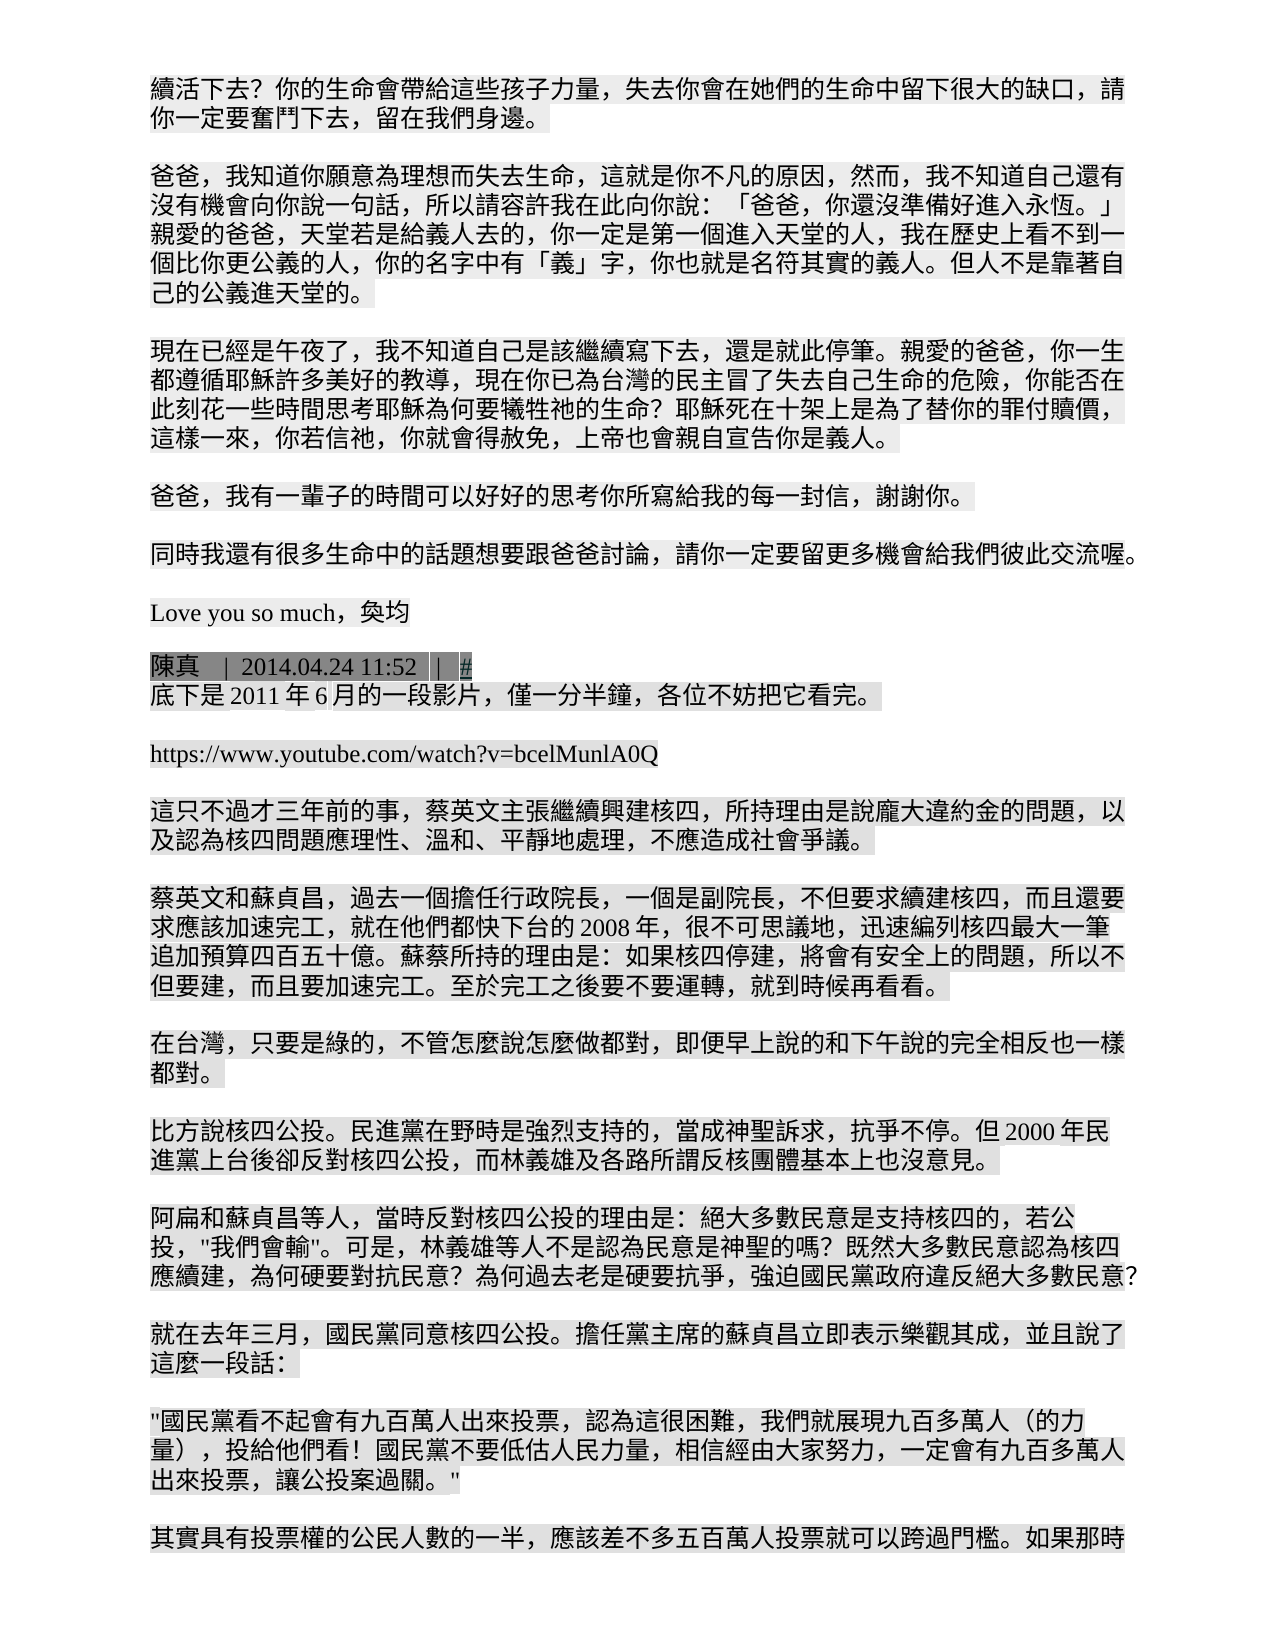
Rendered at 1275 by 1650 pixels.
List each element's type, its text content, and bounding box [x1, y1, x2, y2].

text 林奐均家書：希望今晚不是最後一次見面 聯合新聞網作者： 記者林政忠╱台北報導 | 聯合新聞網 – 2014年4月24日 上午3:10 民進黨前主席林義雄禁食前夕，女兒林奐均寫了一封家書，原文摘要如下： 親愛的爸爸，沒有一個人可知道明天會發生什麼事，有智慧的人就不會把任何一刻視為理所當然，每次見面都有可能是最後一次見面。 我全心全意希望還能有多年時間和你相處，也希望孩子們還能有很多年時間和你相處，我希望今晚不是我們最後一次見面，但今晚仍有可能是我們最後一次見面。你用了多年的時間把你的想法全寫下來給我，請你也給我一點機會向你說幾句話。 你一直是好爸爸，也一直是好棒的阿公，她們因為生命中有你的愛而變得更堅強，如同多年來我也因為有你的愛而變得更堅強。 當你覺得軟弱、失去堅持的毅力時，能不能請你想想她們五個孩子的臉龐，繼續奮鬥，繼續活下去？你的生命會帶給這些孩子力量，失去你會在她們的生命中留下很大的缺口，請你一定要奮鬥下去，留在我們身邊。 爸爸，我知道你願意為理想而失去生命，這就是你不凡的原因，然而，我不知道自己還有沒有機會向你說一句話，所以請容許我在此向你說：「爸爸，你還沒準備好進入永恆。」親愛的爸爸，天堂若是給義人去的，你一定是第一個進入天堂的人，我在歷史上看不到一個比你更公義的人，你的名字中有「義」字，你也就是名符其實的義人。但人不是靠著自己的公義進天堂的。 現在已經是午夜了，我不知道自己是該繼續寫下去，還是就此停筆。親愛的爸爸，你一生都遵循耶穌許多美好的教導，現在你已為台灣的民主冒了失去自己生命的危險，你能否在此刻花一些時間思考耶穌為何要犧牲祂的生命？耶穌死在十架上是為了替你的罪付贖價，這樣一來，你若信祂，你就會得赦免，上帝也會親自宣告你是義人。 爸爸，我有一輩子的時間可以好好的思考你所寫給我的每一封信，謝謝你。 同時我還有很多生命中的話題想要跟爸爸討論，請你一定要留更多機會給我們彼此交流喔。 Love you so much，奐均 [150, 75, 1125, 627]
text 陳真 | 2014.04.24 11:52 | # [150, 652, 1125, 681]
text 底下是2011年6月的一段影片，僅一分半鐘，各位不妨把它看完。 https://www.youtube.com/watch?v=bcelMunlA0Q 這只不過才三年前的事，蔡英文主張繼續興建核四，所持理由是說龐大違約金的問題，以及認為核四問題應理性、溫和、平靜地處理，不應造成社會爭議。 蔡英文和蘇貞昌，過去一個擔任行政院長，一個是副院長，不但要求續建核四，而且還要求應該加速完工，就在他們都快下台的2008年，很不可思議地，迅速編列核四最大一筆追加預算四百五十億。蘇蔡所持的理由是：如果核四停建，將會有安全上的問題，所以不但要建，而且要加速完工。至於完工之後要不要運轉，就到時候再看看。 在台灣，只要是綠的，不管怎麼說怎麼做都對，即便早上說的和下午說的完全相反也一樣都對。 比方說核四公投。民進黨在野時是強烈支持的，當成神聖訴求，抗爭不停。但2000年民進黨上台後卻反對核四公投，而林義雄及各路所謂反核團體基本上也沒意見。 阿扁和蘇貞昌等人，當時反對核四公投的理由是：絕大多數民意是支持核四的，若公投，"我們會輸"。可是，林義雄等人不是認為民意是神聖的嗎？既然大多數民意認為核四應續建，為何硬要對抗民意？為何過去老是硬要抗爭，強迫國民黨政府違反絕大多數民意？ 就在去年三月，國民黨同意核四公投。擔任黨主席的蘇貞昌立即表示樂觀其成，並且說了這麼一段話： "國民黨看不起會有九百萬人出來投票，認為這很困難，我們就展現九百多萬人（的力量），投給他們看！國民黨不要低估人民力量，相信經由大家努力，一定會有九百多萬人出來投票，讓公投案過關。" 其實具有投票權的公民人數的一半，應該差不多五百萬人投票就可以跨過門檻。如果那時候覺得九百萬不是問題，何況五百萬。為何之後幾星期，可能是不願意讓國民黨收割公投的美名，突然民進黨態度變了，說絕不接受核四公投，林義雄說那是民主的惡作劇，侮辱人民的智慧云云，誰要是支持核四公投，誰就是民主的罪人，除非把公投門檻取消，改成簡單多數，亦即只要有三個人去投票，兩個贏一個，那兩個人就決定了2300萬人的命運。這樣合理嗎？ 不管合不合理。由此你可以看出，這一切全是政治操弄，一下非興建不可，否則會有重大安全問題，而且千億鉅額違約金會吃不消，而且會造成社會爭議不安，所以應續建核四，一下又突然停建核四變成至高無上的神聖道德使命，誰要是支持核四，便是不愛鄉土的罪人、全民的公敵。媽的真是齷齪。 但各位仍然必須把林義雄和其他綠營那些鳥人做出區隔。林義雄不是一個會故意操弄的人，也不會懷著私心或不良動機，當然，這並不意味著他的行為本身是對的。他個人似乎有一種迷思：只要是我認為對的，就是絕對正確的，所以非做到不可，誰要是反對，誰就是點點點點點....(一堆罪名)。 但鳥人們倒不是這樣，他們不管做什麼基本上就是考慮我能從中獲得多少好處。 如果幾個月前對於現行門檻下的核四公投樂觀其成，為何現在一定要把基本門檻拿掉，這不是等於進一步害死林義雄嗎？若是協議降低門檻或許還有個轉寰。 容我以小人心度鳥人腹，林義雄若死掉，民進黨恐怕就算躺著選也能選贏往後的所有選舉，包括總統大選。綠營表面上說不捨林義雄，有些的確是，但大多數鳥人恐怕並非如此。 台灣之瘋狂，十分徹底，似乎眼裏就只有綠；只要綠，什麼都好，於是凡事都能炒作成毫無理性的一窩蜂教條，製造內部敵人。凡有二心，其心可誅。就連核電廠這樣一種充滿高度理性的問題，都能操弄成毫無理性可言的偉大使命和道德信仰。 [150, 681, 1125, 1553]
